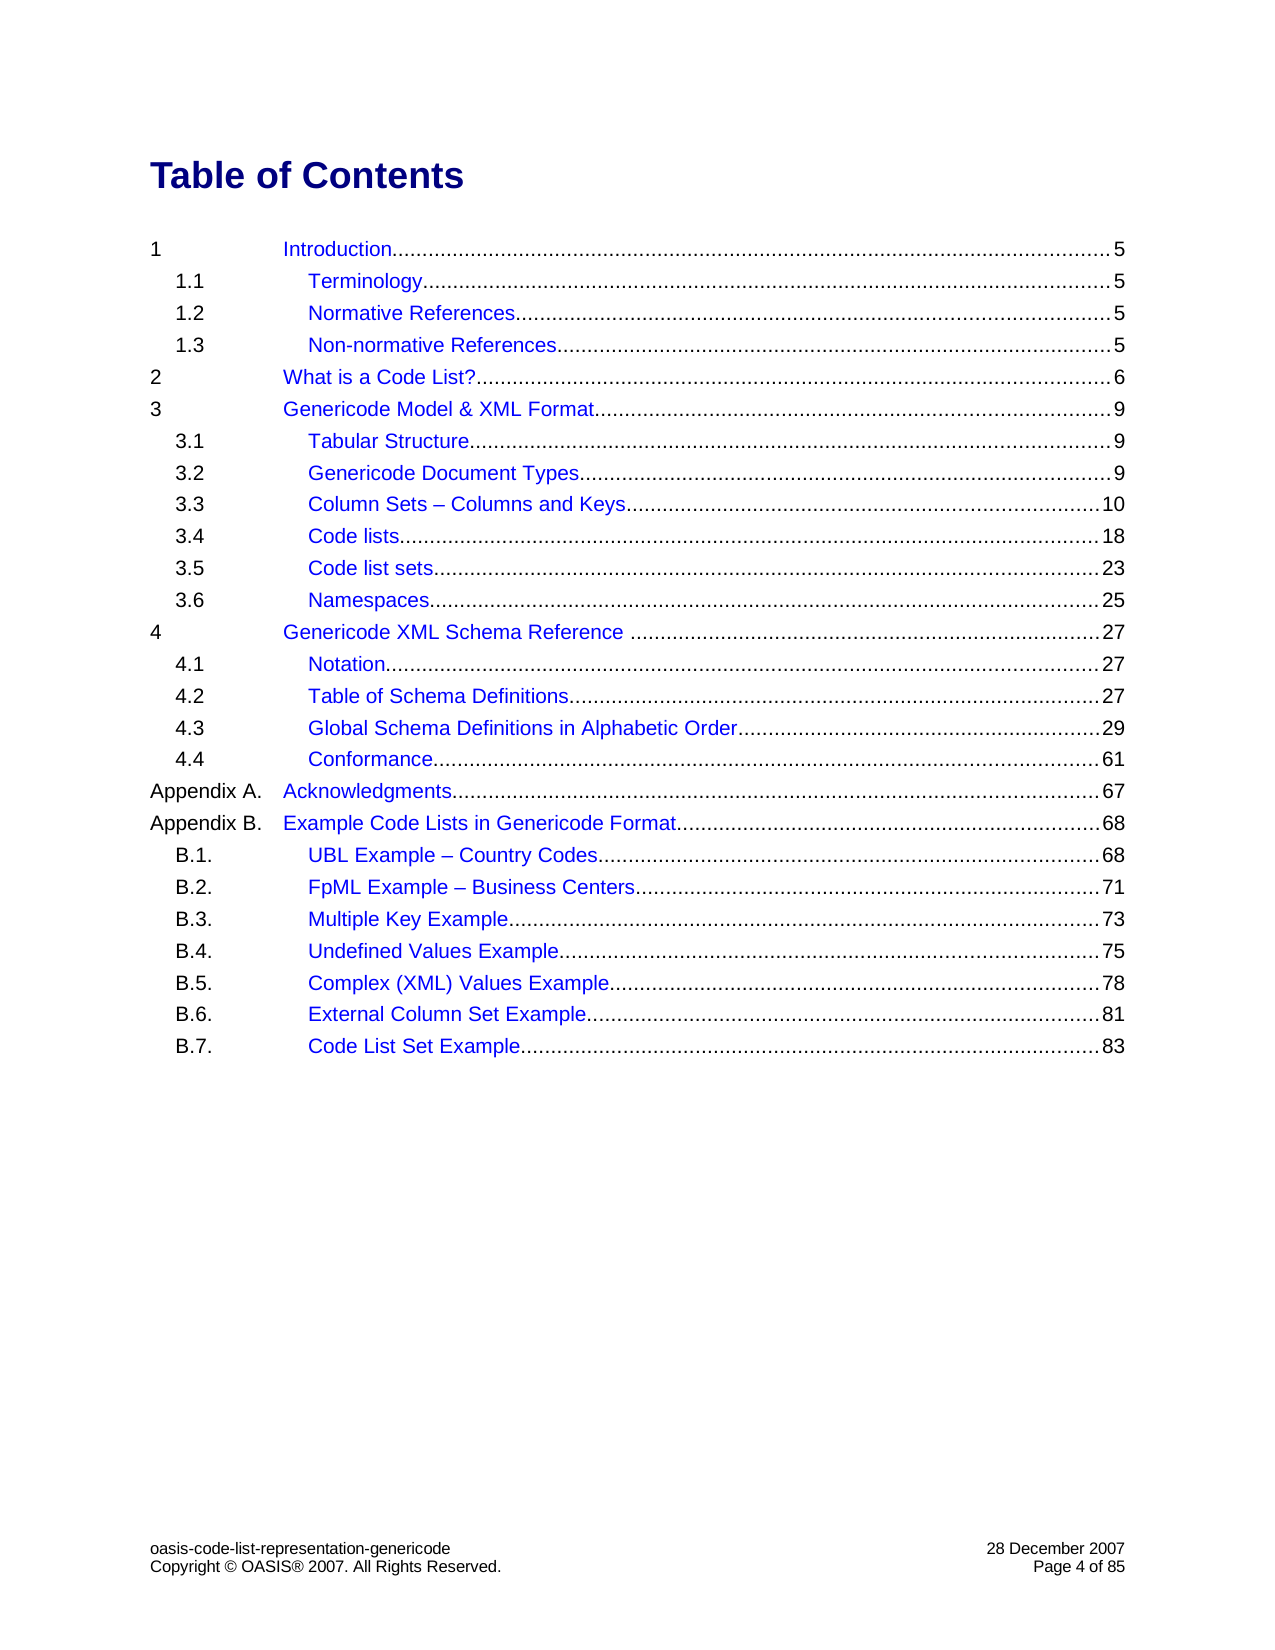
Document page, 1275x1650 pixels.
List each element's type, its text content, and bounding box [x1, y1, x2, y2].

text 3 Genericode Model & XML Format 9 [150, 397, 1125, 421]
text 1.3 Non-normative References 5 [175, 333, 1125, 357]
text 1.2 Normative References 5 [175, 302, 1125, 325]
text 1 Introduction 5 [150, 238, 1125, 261]
text 1.1 Terminology 5 [175, 270, 1125, 293]
text 4 Genericode XML Schema Reference 27 [150, 620, 1125, 644]
text B.5. Complex (XML) Values Example 78 [175, 971, 1125, 994]
text B.2. FpML Example – Business Centers 71 [175, 875, 1125, 899]
text 3.1 Tabular Structure 9 [175, 429, 1125, 453]
text 3.4 Code lists 18 [175, 525, 1125, 548]
text B.3. Multiple Key Example 73 [175, 907, 1125, 931]
text 2 What is a Code List? 6 [150, 365, 1125, 389]
text B.6. External Column Set Example 81 [175, 1003, 1125, 1026]
text 3.6 Namespaces 25 [175, 588, 1125, 612]
text B.7. Code List Set Example 83 [175, 1035, 1125, 1058]
text B.4. Undefined Values Example 75 [175, 939, 1125, 963]
text Appendix B. Example Code Lists in Genericode Format 68 [150, 812, 1125, 835]
text 3.3 Column Sets – Columns and Keys 10 [175, 493, 1125, 516]
text Appendix A. Acknowledgments 67 [150, 780, 1125, 803]
subtitle Table of Contents [150, 154, 1125, 196]
text 4.1 Notation 27 [175, 652, 1125, 676]
text 4.4 Conformance 61 [175, 748, 1125, 771]
text 4.2 Table of Schema Definitions 27 [175, 684, 1125, 708]
text 3.5 Code list sets 23 [175, 557, 1125, 580]
text B.1. UBL Example – Country Codes 68 [175, 843, 1125, 867]
text 3.2 Genericode Document Types 9 [175, 461, 1125, 484]
text 4.3 Global Schema Definitions in Alphabetic Order 29 [175, 716, 1125, 739]
